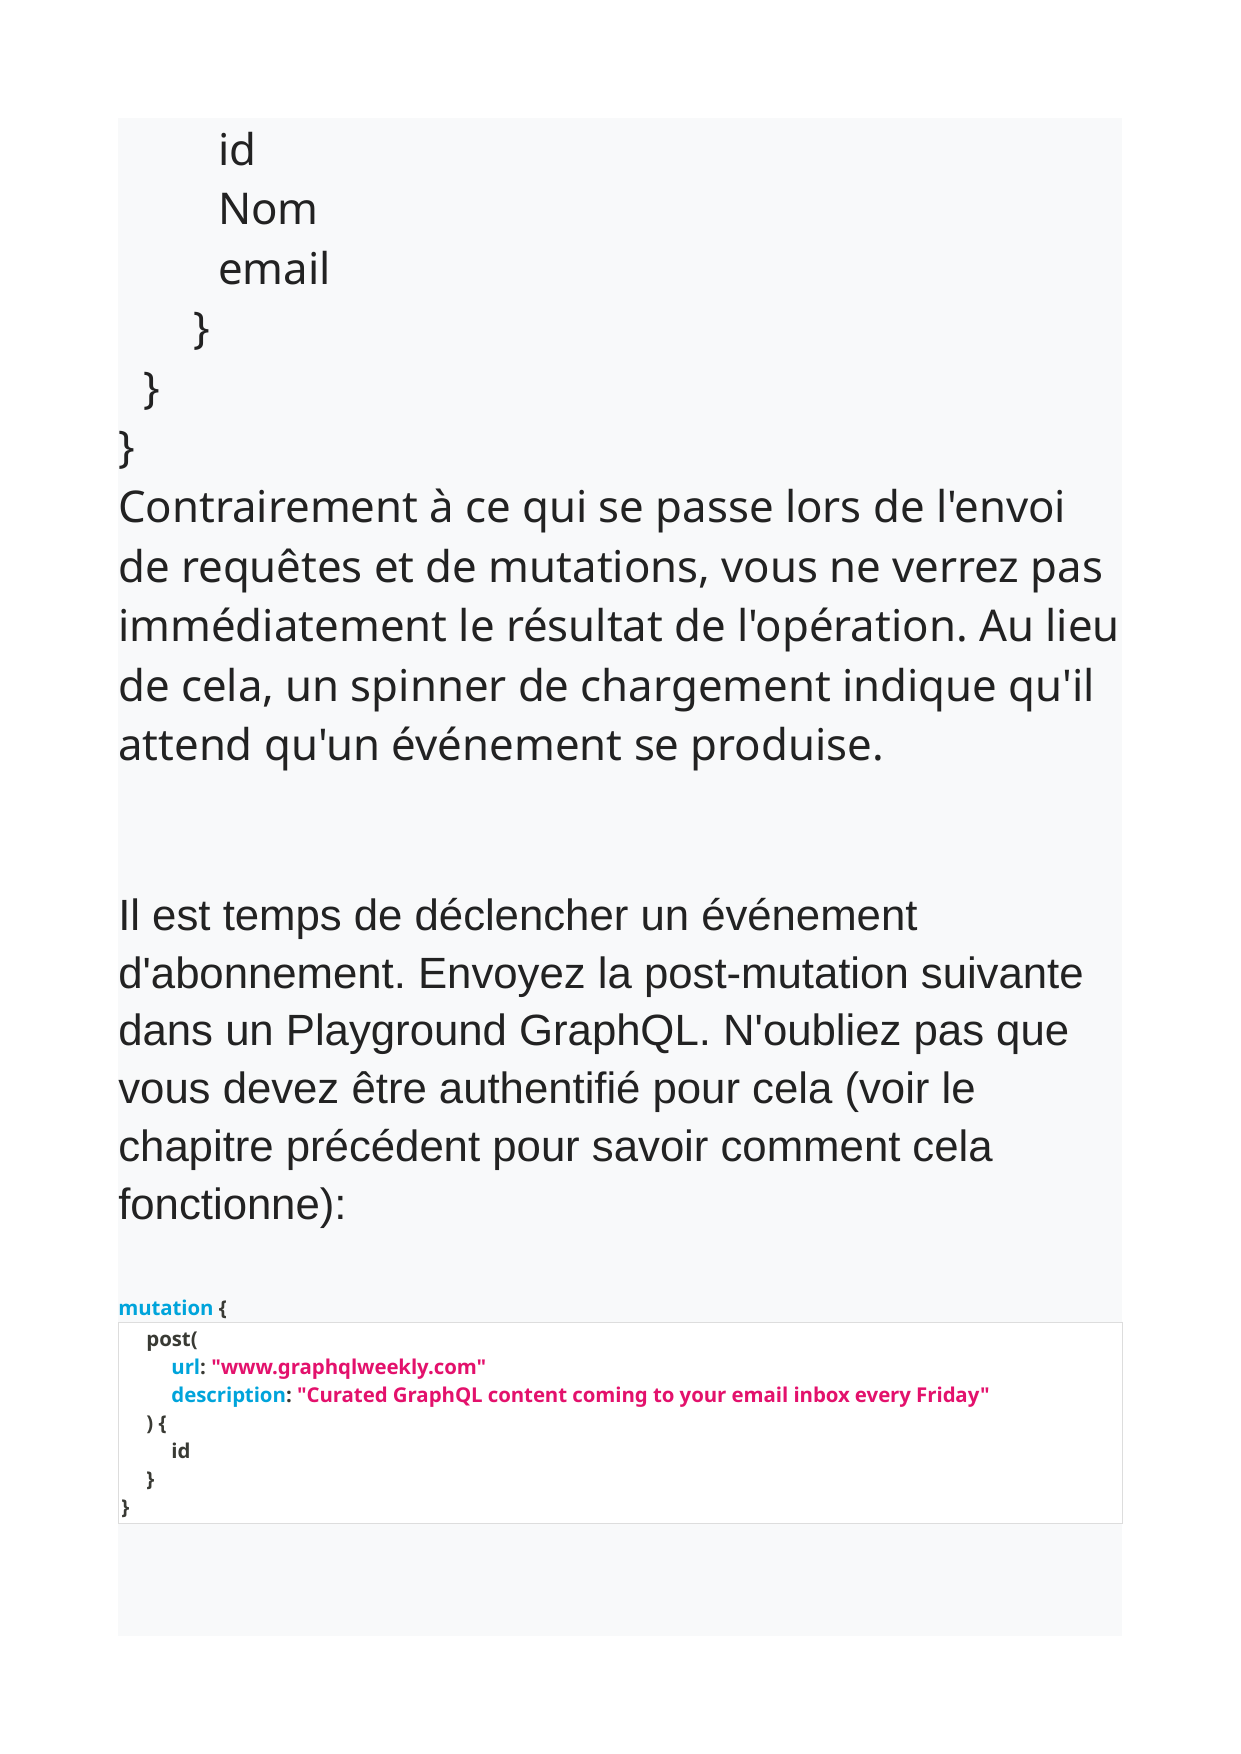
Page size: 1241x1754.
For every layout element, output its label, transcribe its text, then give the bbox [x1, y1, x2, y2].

text description: "Curated GraphQL content coming to your email inbox every Friday" [119, 1378, 1122, 1406]
text Il est temps de déclencher un événement d'abonnement. Envoyez la post-mutation suivante dans un Playground GraphQL. N'oubliez pas que vous devez être authentifié pour cela (voir le chapitre précédent pour savoir comment cela fonctionne): [118, 831, 1122, 1228]
text Nom [118, 178, 1122, 237]
text } [118, 297, 1122, 356]
text id [119, 1434, 1122, 1462]
text url: "www.graphqlweekly.com" [119, 1349, 1122, 1378]
text id [118, 118, 1122, 178]
text } [119, 1490, 1122, 1523]
text } [118, 416, 1122, 476]
text } [119, 1462, 1122, 1490]
text email [118, 237, 1122, 297]
text } [118, 356, 1122, 416]
text Contrairement à ce qui se passe lors de l'envoi de requêtes et de mutations, vous ne verrez pas immédiatement le résultat de l'opération. Au lieu de cela, un spinner de chargement indique qu'il attend qu'un événement se produise. [118, 476, 1122, 773]
text ) { [119, 1406, 1122, 1434]
text post( [119, 1323, 1122, 1349]
text mutation { [118, 1294, 1122, 1322]
